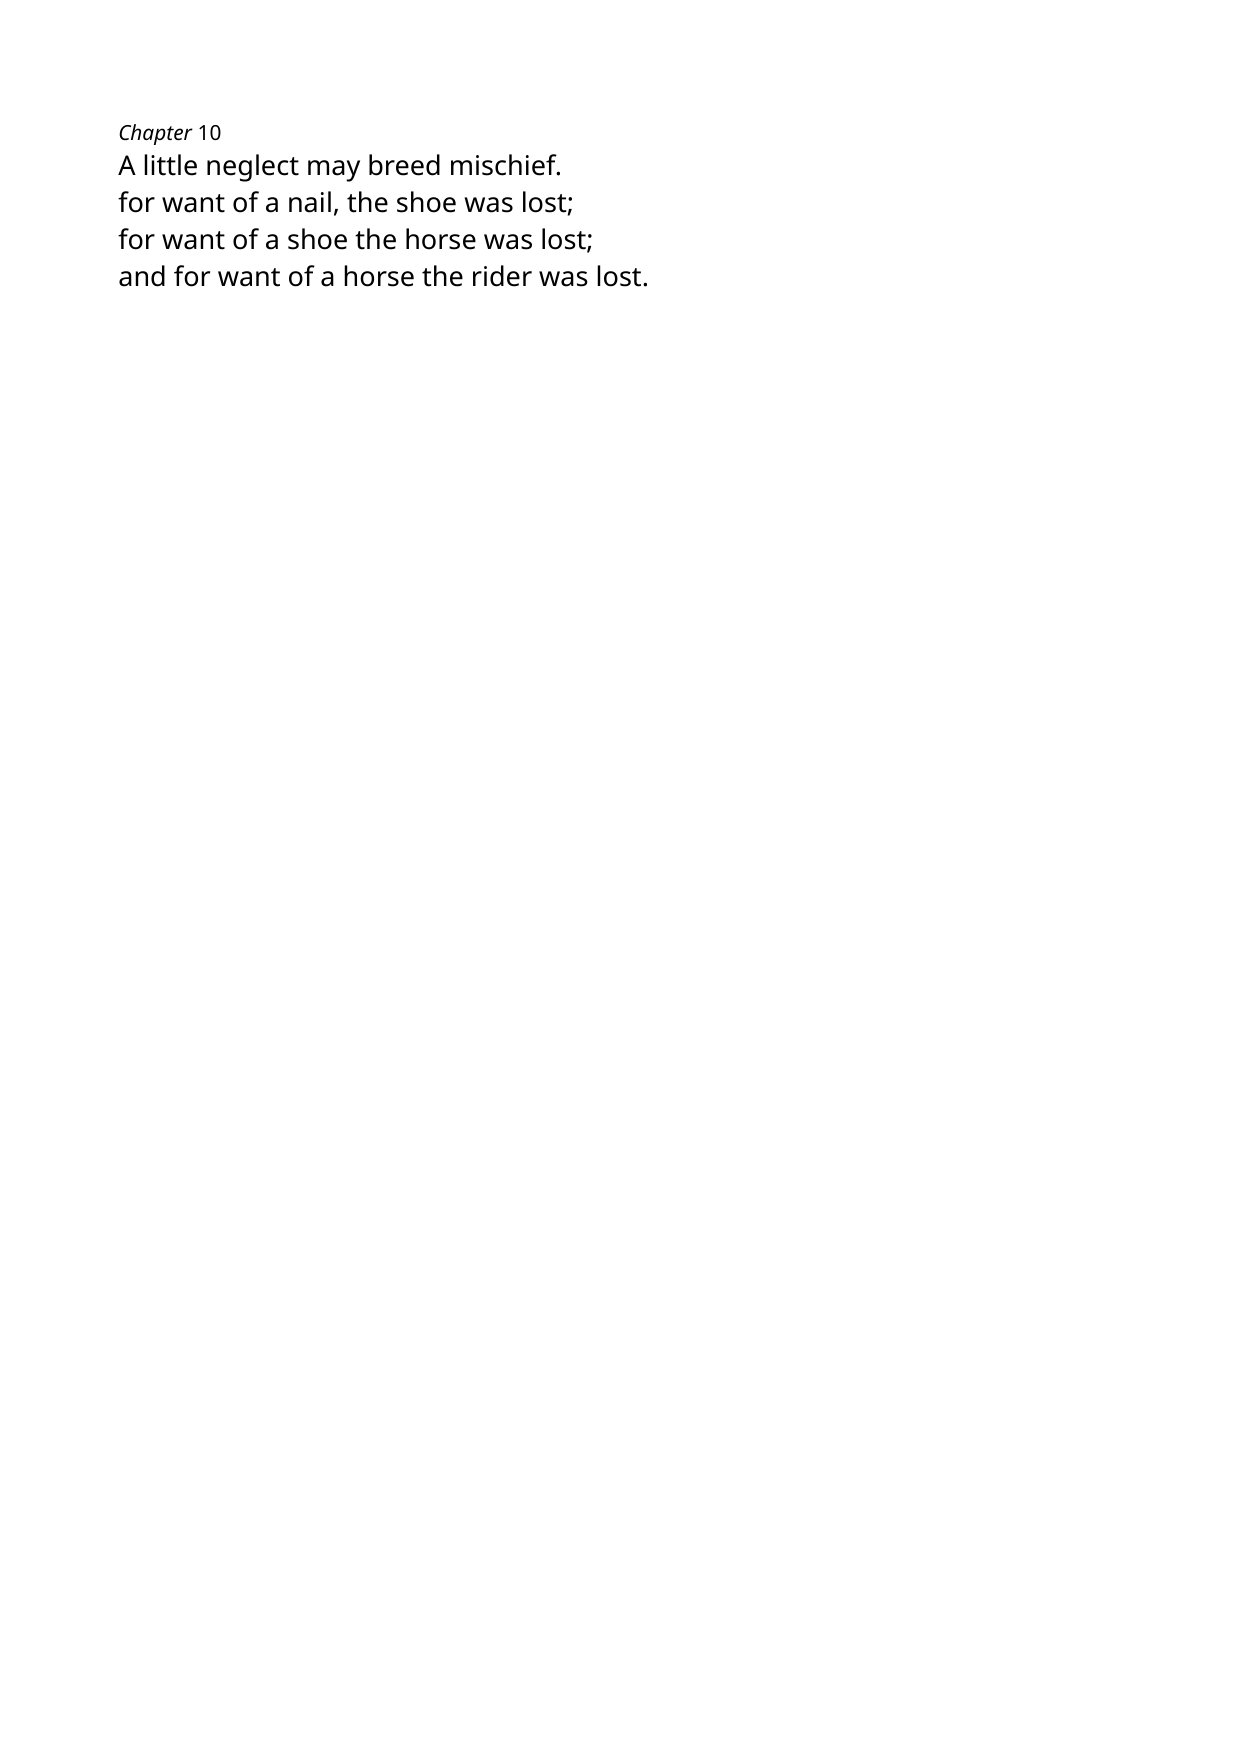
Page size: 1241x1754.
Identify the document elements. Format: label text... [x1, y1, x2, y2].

text and for want of a horse the rider was lost. [118, 257, 1122, 294]
text Chapter 10 A little neglect may breed mischief. for want of a nail, the shoe was lost; for want of a shoe the horse was lost; [118, 118, 1122, 257]
